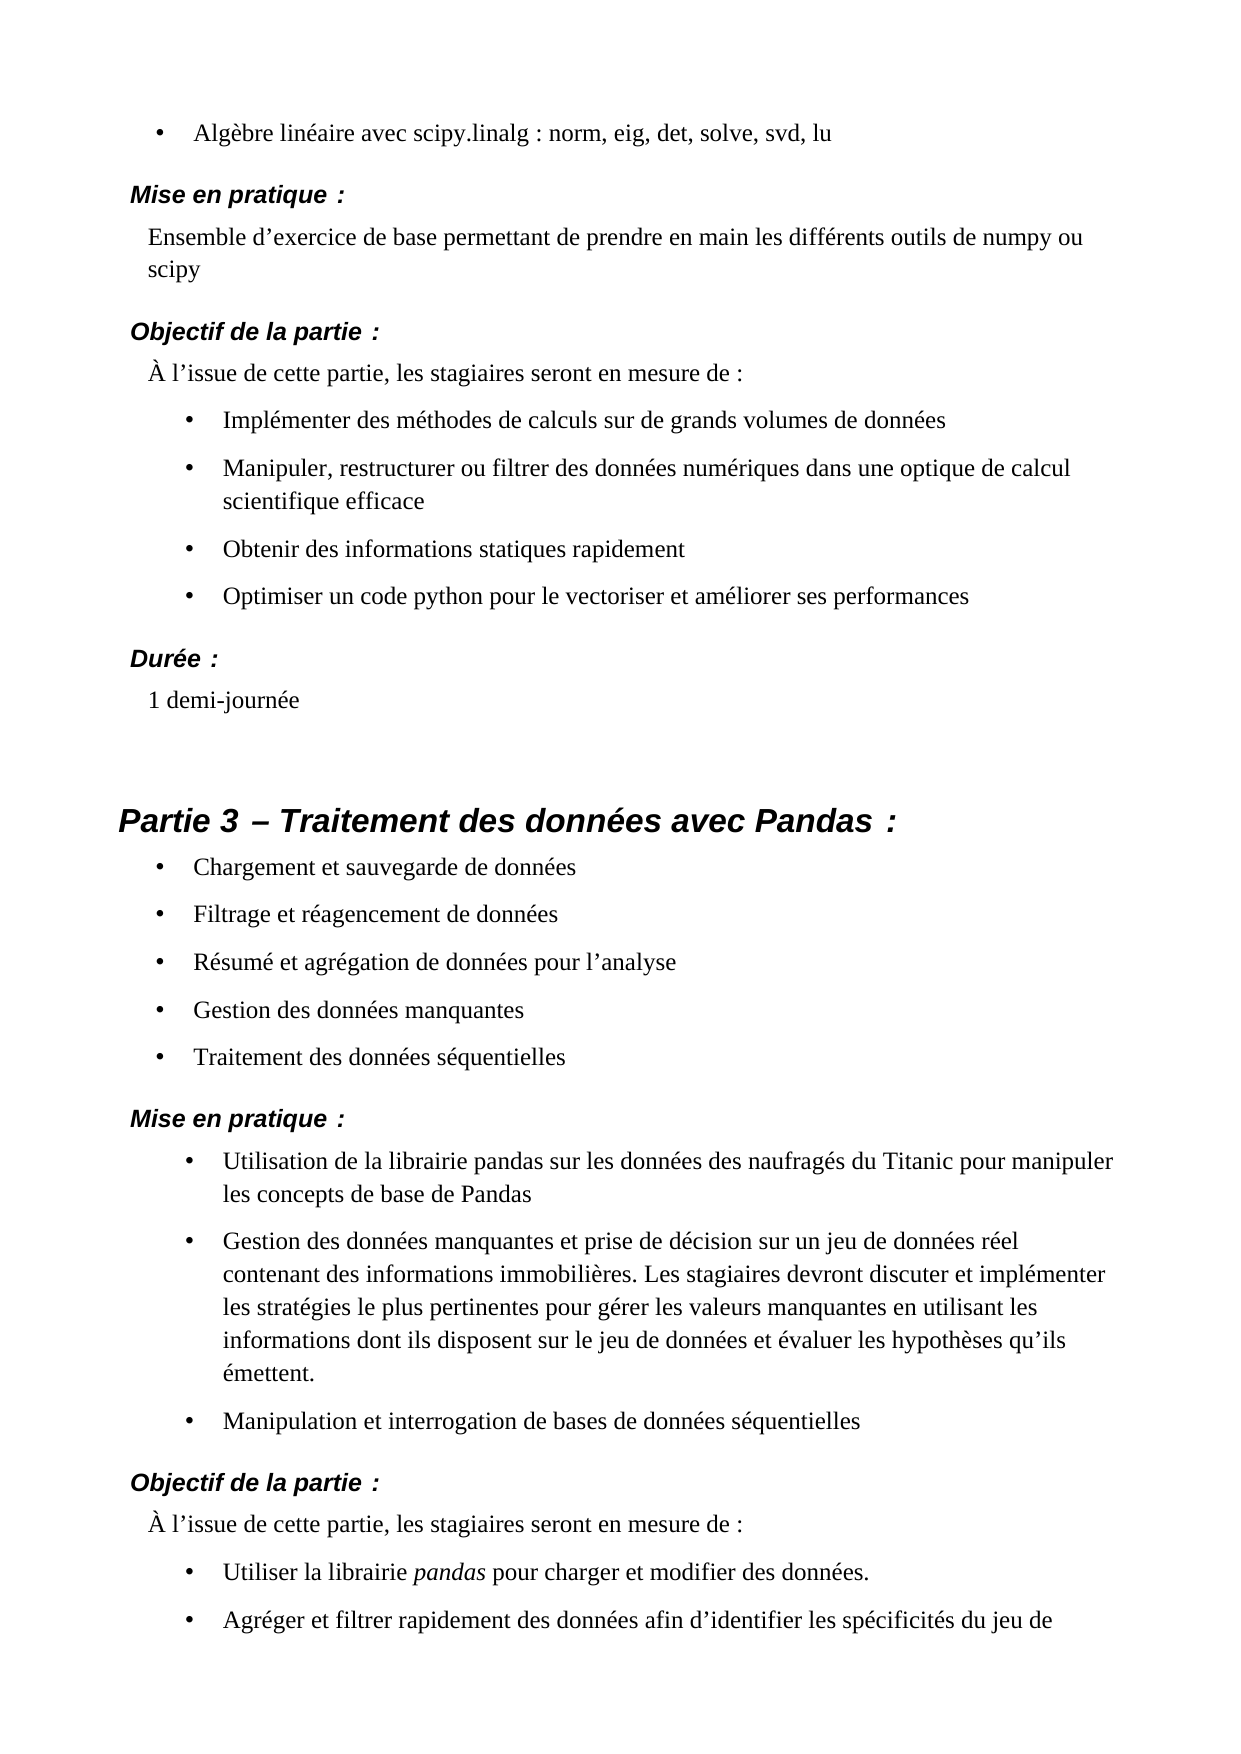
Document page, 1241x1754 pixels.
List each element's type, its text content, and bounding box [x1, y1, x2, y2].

subtitle Objectif de la partie : [130, 1468, 1110, 1497]
list Agréger et filtrer rapidement des données afin d’identifier les spécificités du jeu de [185, 1605, 1122, 1633]
list Chargement et sauvegarde de données [156, 852, 1122, 881]
list Utilisation de la librairie pandas sur les données des naufragés du Titanic pour manipuler les concepts de base de Pandas [185, 1146, 1122, 1207]
list Optimiser un code python pour le vectoriser et améliorer ses performances [185, 581, 1122, 610]
subtitle Mise en pratique : [130, 180, 1110, 209]
list Manipuler, restructurer ou filtrer des données numériques dans une optique de calcul scientifique efficace [185, 453, 1122, 515]
list Résumé et agrégation de données pour l’analyse [156, 947, 1122, 976]
list Manipulation et interrogation de bases de données séquentielles [185, 1406, 1122, 1435]
text Ensemble d’exercice de base permettant de prendre en main les différents outils de numpy ou scipy [148, 222, 1122, 283]
list Gestion des données manquantes et prise de décision sur un jeu de données réel contenant des informations immobilières. Les stagiaires devront discuter et implémenter les stratégies le plus pertinentes pour gérer les valeurs manquantes en utilisant les informations dont ils disposent sur le jeu de données et évaluer les hypothèses qu’ils émettent. [185, 1226, 1122, 1387]
list Implémenter des méthodes de calculs sur de grands volumes de données [185, 406, 1122, 434]
subtitle Mise en pratique : [130, 1104, 1110, 1133]
list Traitement des données séquentielles [156, 1042, 1122, 1071]
text À l’issue de cette partie, les stagiaires seront en mesure de : [148, 1509, 1122, 1538]
subtitle Durée : [130, 644, 1110, 672]
list Filtrage et réagencement de données [156, 899, 1122, 928]
text 1 demi-journée [148, 685, 1122, 714]
list Utiliser la librairie pandas pour charger et modifier des données. [185, 1557, 1122, 1586]
list Obtenir des informations statiques rapidement [185, 534, 1122, 563]
subtitle Partie 3 – Traitement des données avec Pandas : [118, 801, 1122, 839]
list Algèbre linéaire avec scipy.linalg : norm, eig, det, solve, svd, lu [156, 118, 1122, 147]
subtitle Objectif de la partie : [130, 317, 1110, 346]
text À l’issue de cette partie, les stagiaires seront en mesure de : [148, 358, 1122, 387]
list Gestion des données manquantes [156, 995, 1122, 1023]
